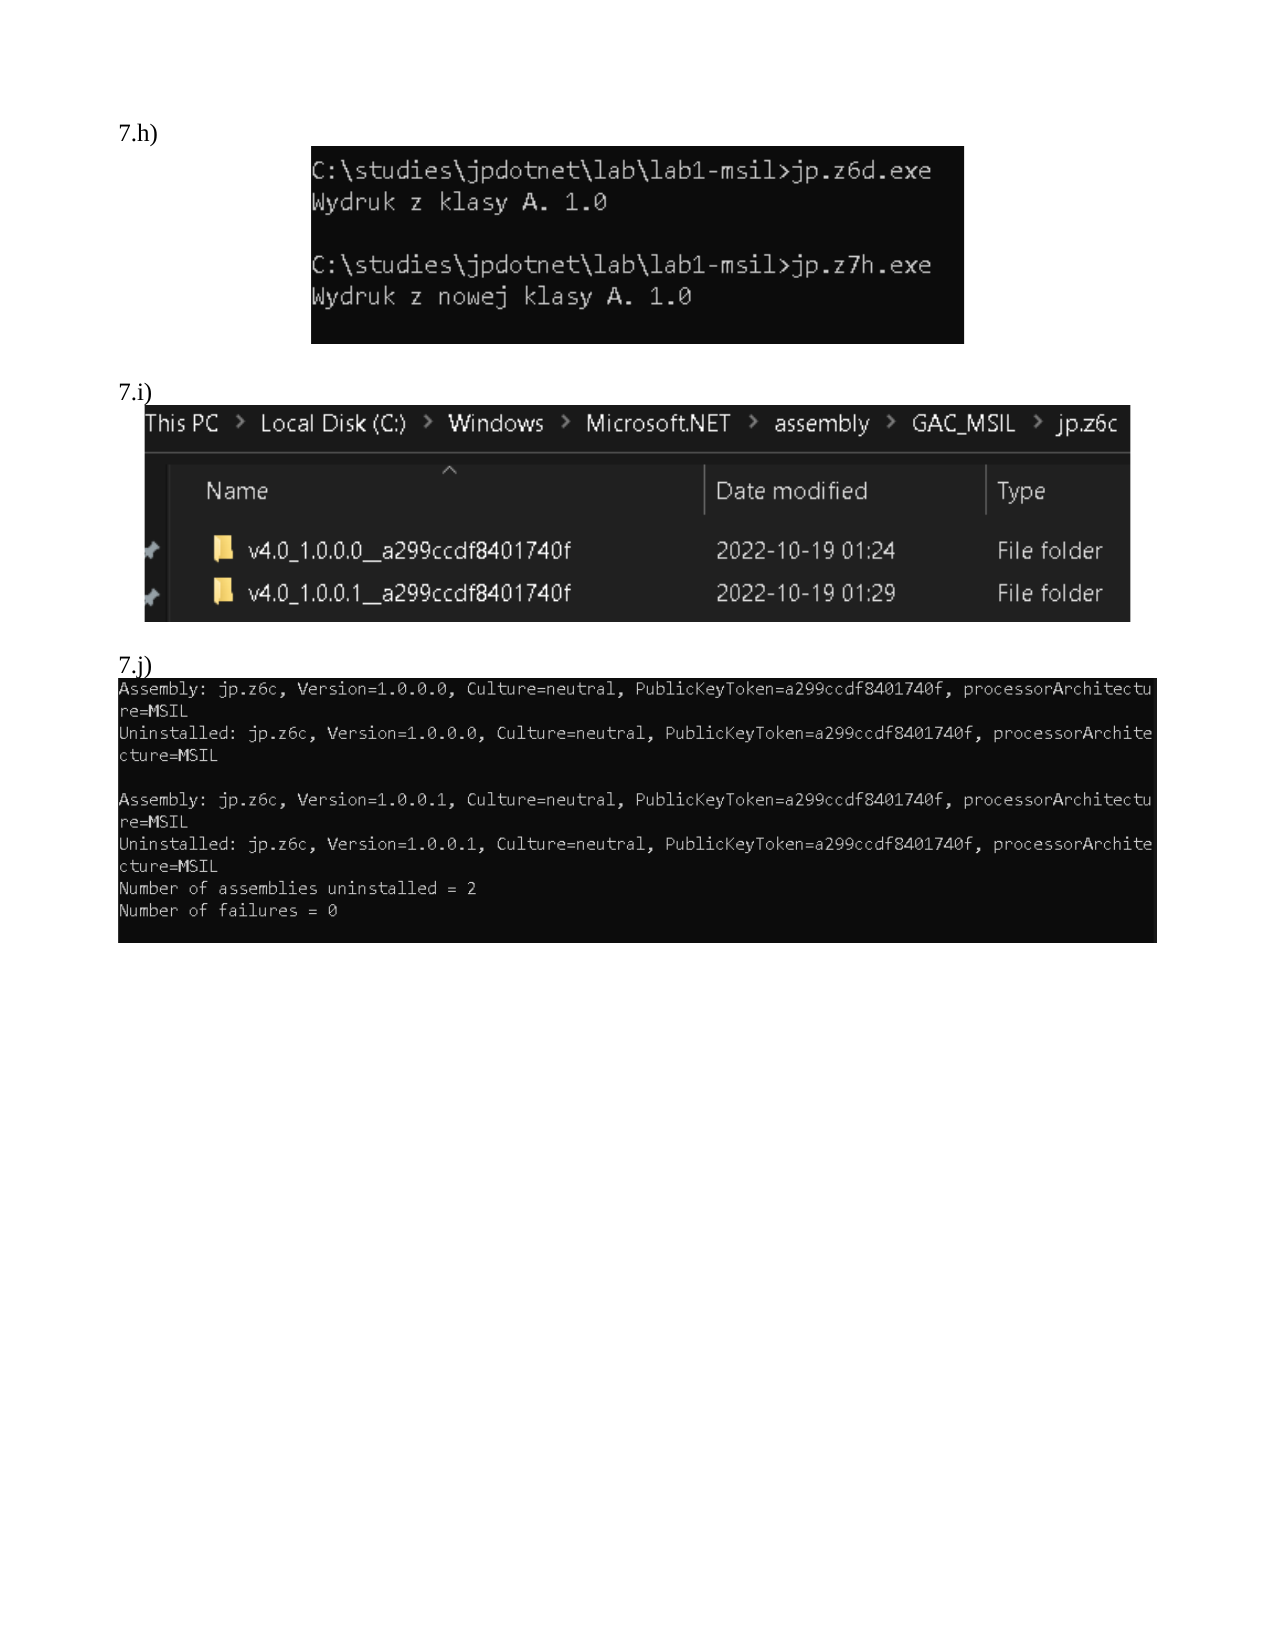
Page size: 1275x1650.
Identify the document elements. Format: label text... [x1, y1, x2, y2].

picture [311, 146, 965, 344]
text 7.j) [118, 650, 1157, 678]
picture [118, 678, 1157, 943]
text 7.i) [118, 377, 1157, 406]
picture [144, 405, 1131, 622]
text 7.h) [118, 118, 1157, 147]
